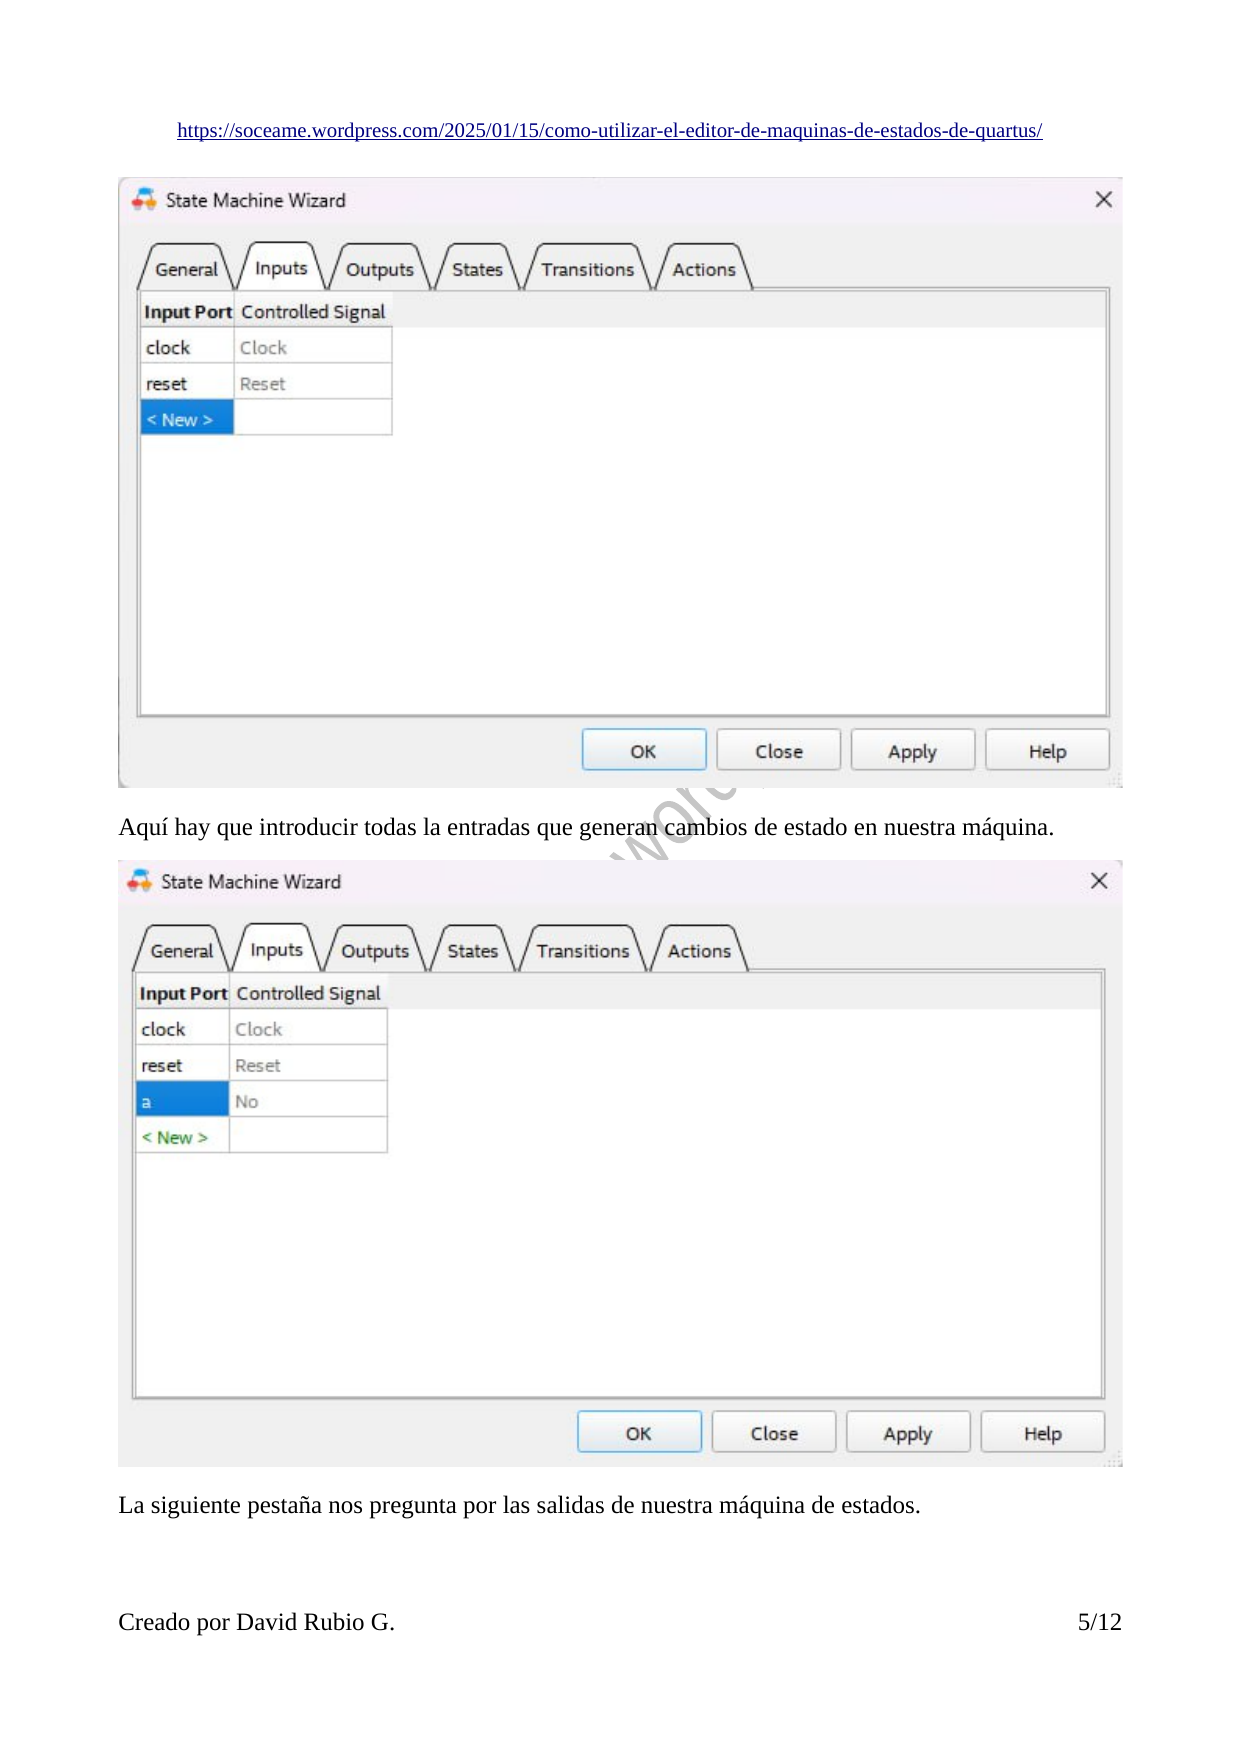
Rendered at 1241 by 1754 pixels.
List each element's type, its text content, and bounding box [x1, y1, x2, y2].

text La siguiente pestaña nos pregunta por las salidas de nuestra máquina de estados. [118, 1490, 1122, 1519]
text Aquí hay que introducir todas la entradas que generan cambios de estado en nuestra máquina. [689, 812, 1122, 841]
picture [118, 177, 1123, 788]
text Aquí hay que introducir todas la entradas que generan cambios de estado en nuestra máquina. [118, 812, 654, 841]
picture [118, 860, 1123, 1467]
